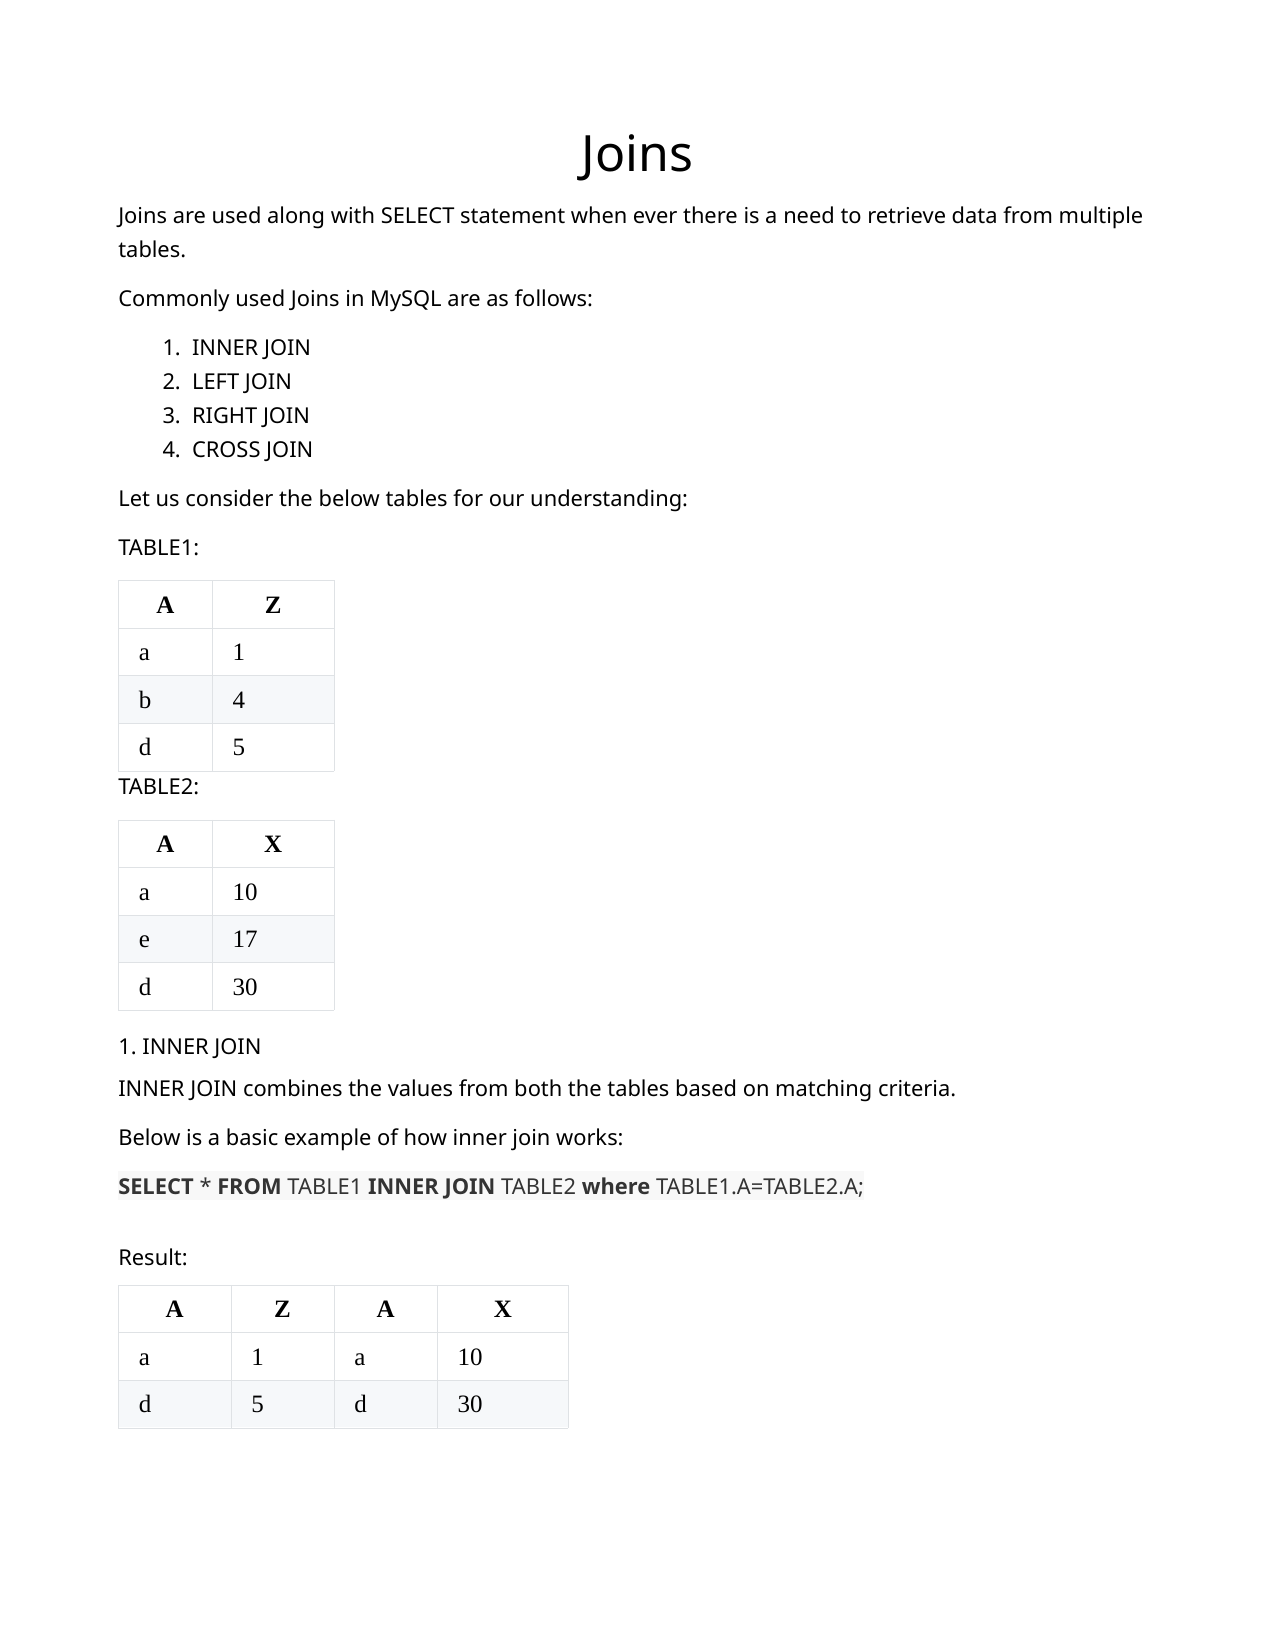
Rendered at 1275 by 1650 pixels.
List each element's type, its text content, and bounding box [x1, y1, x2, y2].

list INNER JOIN [162, 331, 1157, 361]
table_cell 10 [438, 1333, 568, 1380]
text Below is a basic example of how inner join works: [118, 1122, 1157, 1152]
table_cell 17 [213, 916, 334, 962]
table_cell e [119, 916, 212, 962]
table_cell d [335, 1381, 437, 1427]
table_cell 30 [213, 963, 334, 1010]
table_cell d [119, 963, 212, 1010]
table_cell 4 [213, 676, 334, 723]
text INNER JOIN combines the values from both the tables based on matching criteria. [118, 1073, 1157, 1103]
table_cell 10 [213, 868, 334, 915]
table_cell 1 [213, 629, 334, 675]
table_cell a [335, 1333, 437, 1380]
table_header X [438, 1286, 568, 1332]
text Let us consider the below tables for our understanding: [118, 483, 1157, 512]
table_cell d [119, 724, 212, 771]
subtitle 1. INNER JOIN [118, 1031, 1157, 1061]
table_header A [119, 1286, 231, 1332]
table_cell 5 [232, 1381, 334, 1427]
table_header X [213, 821, 334, 867]
list LEFT JOIN [162, 366, 1157, 395]
text Joins are used along with SELECT statement when ever there is a need to retrieve data from multiple tables. [118, 200, 1157, 264]
table_header A [335, 1286, 437, 1332]
table_cell a [119, 629, 212, 675]
table_cell b [119, 676, 212, 723]
table_cell a [119, 868, 212, 915]
table_cell 30 [438, 1381, 568, 1427]
table_header A [119, 821, 212, 867]
text Commonly used Joins in MySQL are as follows: [118, 283, 1157, 312]
table_cell 1 [232, 1333, 334, 1380]
list CROSS JOIN [162, 434, 1157, 464]
text TABLE1: [118, 531, 1157, 561]
subtitle Result: [118, 1242, 1157, 1272]
subtitle Joins [118, 118, 1157, 186]
text TABLE2: [118, 771, 1157, 801]
table_cell a [119, 1333, 231, 1380]
table_header A [119, 581, 212, 628]
list RIGHT JOIN [162, 400, 1157, 429]
text SELECT * FROM TABLE1 INNER JOIN TABLE2 where TABLE1.A=TABLE2.A; [118, 1171, 1157, 1200]
table_header Z [232, 1286, 334, 1332]
table_header Z [213, 581, 334, 628]
table_cell 5 [213, 724, 334, 771]
table_cell d [119, 1381, 231, 1427]
